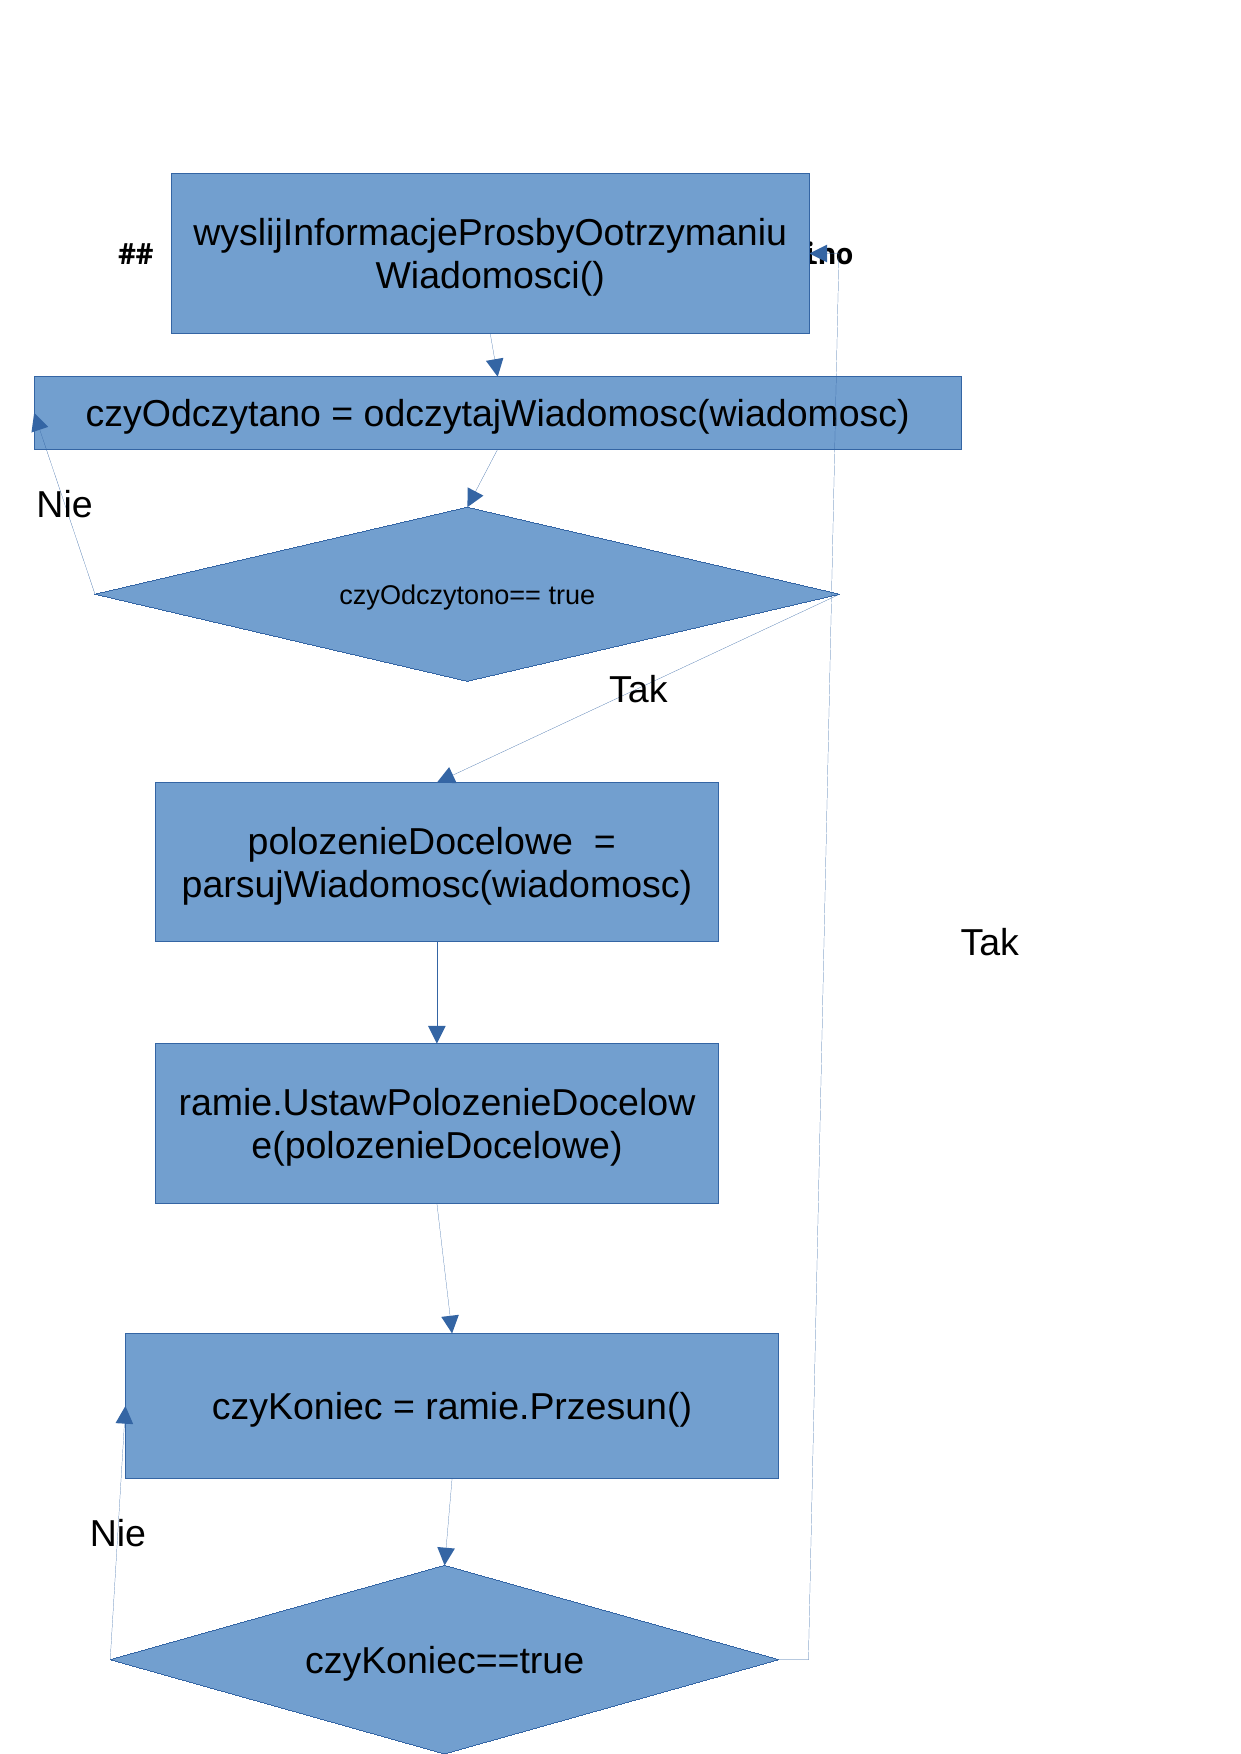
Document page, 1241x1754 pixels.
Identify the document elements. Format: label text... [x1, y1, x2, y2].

text ## Diagram blokowy głównej Pętli w Arduino [118, 233, 171, 273]
text ## Diagram blokowy głównej Pętli w Arduino [810, 233, 1122, 273]
